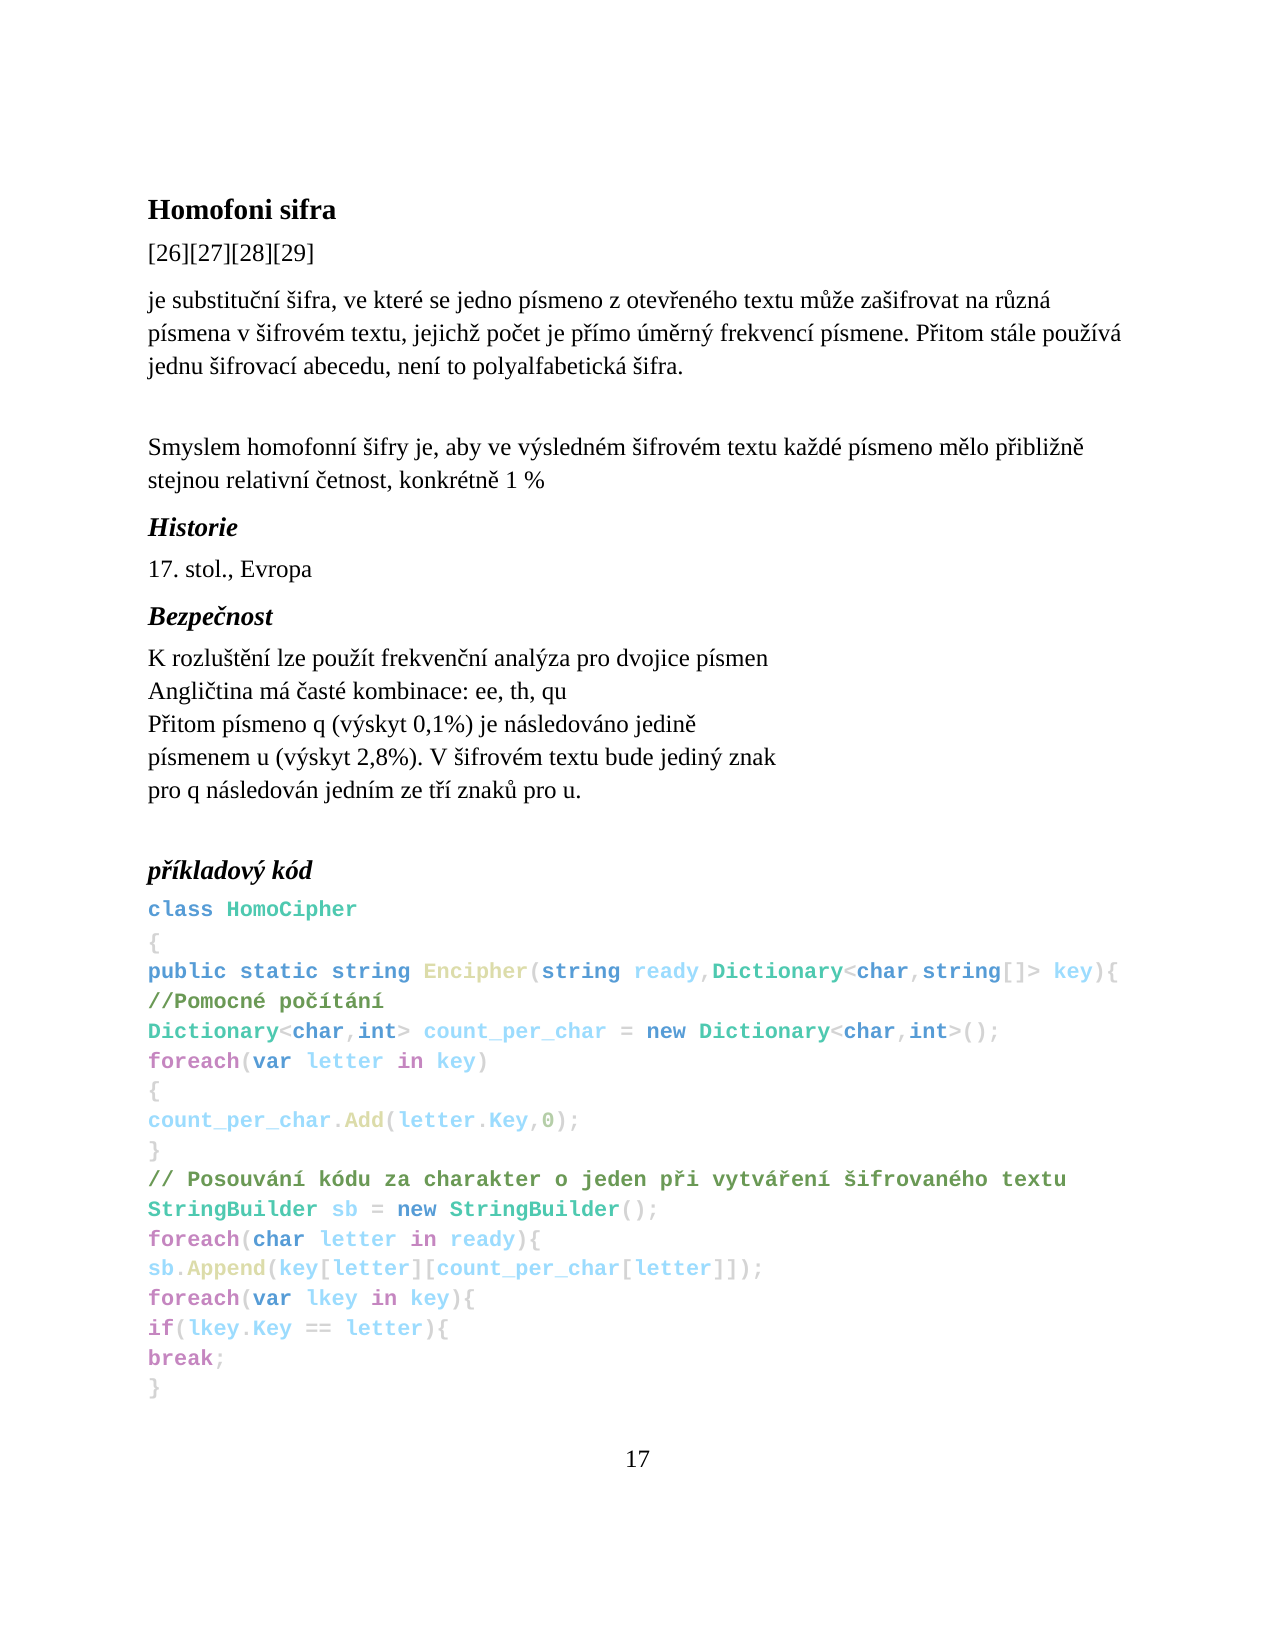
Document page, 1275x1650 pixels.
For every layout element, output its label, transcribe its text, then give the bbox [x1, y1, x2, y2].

text pro q následován jedním ze tří znaků pro u. [148, 776, 1127, 804]
text foreach(var lkey in key){ [148, 1282, 1127, 1312]
text { [148, 926, 1127, 956]
text písmenem u (výskyt 2,8%). V šifrovém textu bude jediný znak [148, 742, 1127, 771]
subtitle Bezpečnost [148, 600, 1127, 631]
text Přitom písmeno q (výskyt 0,1%) je následováno jedině [148, 709, 1127, 738]
text break; [148, 1342, 1127, 1371]
text Angličtina má časté kombinace: ee, th, qu [148, 676, 1127, 705]
text class HomoCipher [148, 898, 1127, 922]
text 17. stol., Evropa [148, 554, 1127, 583]
subtitle Historie [148, 511, 1127, 542]
subtitle Homofoni sifra [148, 192, 1127, 225]
text foreach(var letter in key) [148, 1045, 1127, 1074]
text je substituční šifra, ve které se jedno písmeno z otevřeného textu může zašifrovat na různá písmena v šifrovém textu, jejichž počet je přímo úměrný frekvencí písmene. Přitom stále používá jednu šifrovací abecedu, není to polyalfabetická šifra. [148, 285, 1127, 380]
text K rozluštění lze použít frekvenční analýza pro dvojice písmen [148, 643, 1127, 672]
text [26][27][28][29] [148, 238, 1127, 267]
subtitle příkladový kód [148, 854, 1127, 885]
text foreach(char letter in ready){ [148, 1223, 1127, 1253]
text if(lkey.Key == letter){ [148, 1312, 1127, 1342]
text Smyslem homofonní šifry je, aby ve výsledném šifrovém textu každé písmeno mělo přibližně stejnou relativní četnost, konkrétně 1 % [148, 432, 1127, 494]
text Dictionary<char,int> count_per_char = new Dictionary<char,int>(); [148, 1015, 1127, 1045]
text } [148, 1134, 1127, 1164]
text } [148, 1371, 1127, 1401]
text // Posouvání kódu za charakter o jeden při vytváření šifrovaného textu [148, 1164, 1127, 1193]
text { [148, 1074, 1127, 1104]
text count_per_char.Add(letter.Key,0); [148, 1104, 1127, 1134]
text public static string Encipher(string ready,Dictionary<char,string[]> key){ [148, 956, 1127, 986]
text sb.Append(key[letter][count_per_char[letter]]); [148, 1253, 1127, 1282]
text //Pomocné počítání [148, 986, 1127, 1015]
text StringBuilder sb = new StringBuilder(); [148, 1193, 1127, 1223]
